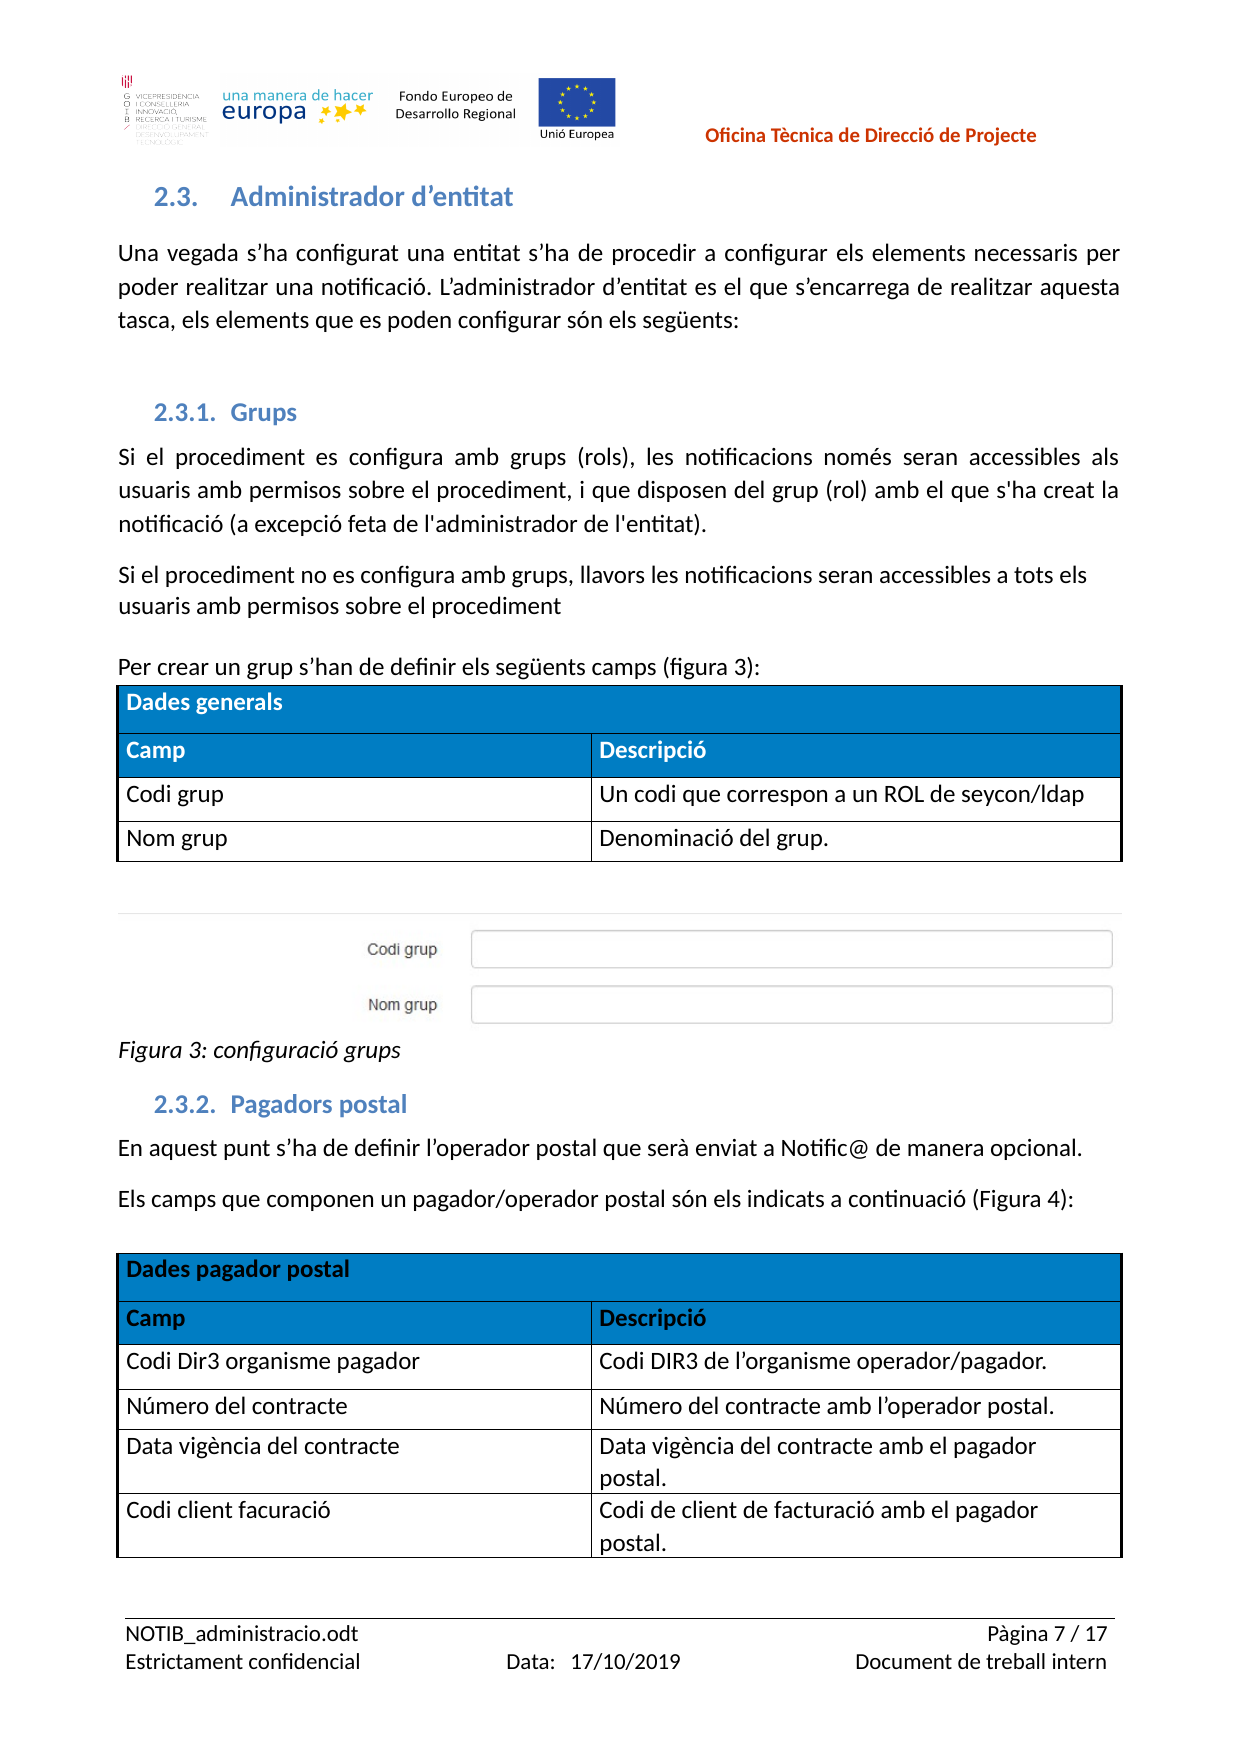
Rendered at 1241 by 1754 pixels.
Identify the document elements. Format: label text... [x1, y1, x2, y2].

table_cell Codi grup [119, 778, 591, 821]
text Si el procediment es configura amb grups (rols), les notificacions només seran accessibles als usuaris amb permisos sobre el procediment, i que disposen del grup (rol) amb el que s'ha creat la notificació (a excepció feta de l'administrador de l'entitat). [118, 441, 1121, 539]
table_cell Descripció [592, 734, 1120, 777]
text Figura 3: configuració grups [118, 1034, 1122, 1064]
table_cell Data vigència del contracte amb el pagador postal. [592, 1430, 1120, 1493]
text Una vegada s’ha configurat una entitat s’ha de procedir a configurar els elements necessaris per poder realitzar una notificació. L’administrador d’entitat es el que s’encarrega de realitzar aquesta tasca, els elements que es poden configurar són els següents: [118, 237, 1121, 335]
table_cell Data vigència del contracte [119, 1430, 591, 1493]
subtitle Pagadors postal [153, 1087, 1122, 1120]
text Els camps que componen un pagador/operador postal són els indicats a continuació (Figura 4): [118, 1183, 1121, 1214]
table_cell Camp [119, 1302, 591, 1344]
table_cell Codi de client de facturació amb el pagador postal. [592, 1494, 1120, 1557]
subtitle Grups [153, 395, 1122, 428]
table_header [591, 686, 1120, 733]
text Si el procediment no es configura amb grups, llavors les notificacions seran accessibles a tots els usuaris amb permisos sobre el procediment [118, 559, 1122, 621]
picture [118, 73, 213, 147]
table_cell Codi Dir3 organisme pagador [119, 1345, 591, 1389]
table_header [591, 1254, 1120, 1301]
picture [118, 913, 1122, 1034]
text En aquest punt s’ha de definir l’operador postal que serà enviat a Notific@ de manera opcional. [118, 1132, 1121, 1163]
table_cell Descripció [592, 1302, 1120, 1344]
table_cell Número del contracte [119, 1390, 591, 1429]
table_cell Denominació del grup. [592, 822, 1120, 861]
subtitle Administrador d’entitat [153, 178, 1122, 213]
picture [219, 73, 621, 147]
table_cell Nom grup [119, 822, 591, 861]
table_cell Camp [119, 734, 591, 777]
table_cell Codi DIR3 de l’organisme operador/pagador. [592, 1345, 1120, 1389]
table_header Dades pagador postal [119, 1254, 591, 1301]
table_header Dades generals [119, 686, 591, 733]
table_cell Codi client facuració [119, 1494, 591, 1557]
table_cell Un codi que correspon a un ROL de seycon/ldap [592, 778, 1120, 821]
text Per crear un grup s’han de definir els següents camps (figura 3): [118, 651, 1121, 682]
table_cell Número del contracte amb l’operador postal. [592, 1390, 1120, 1429]
